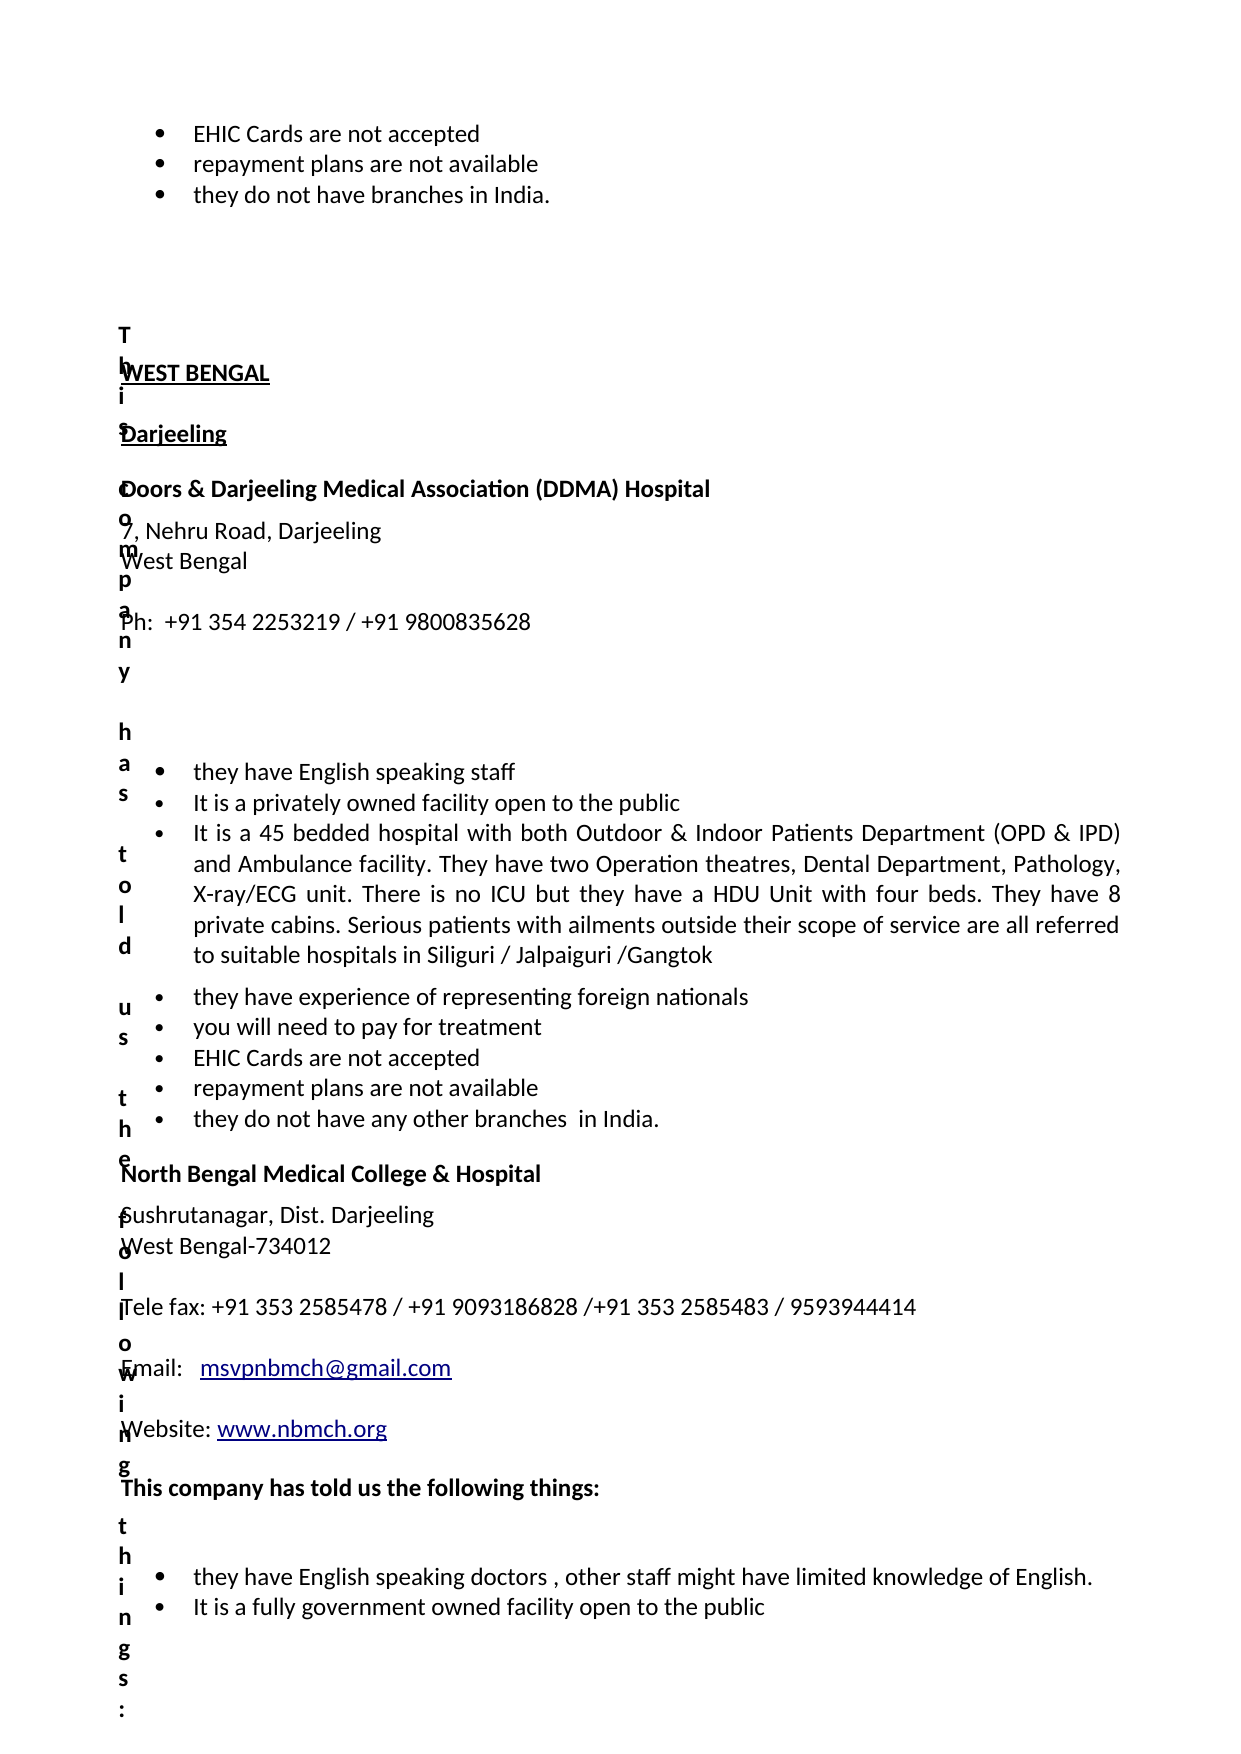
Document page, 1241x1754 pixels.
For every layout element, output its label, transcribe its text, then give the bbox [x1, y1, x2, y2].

list EHIC Cards are not accepted [156, 118, 1122, 149]
list they have experience of representing foreign nationals [156, 981, 1122, 1011]
text Sushrutanagar, Dist. Darjeeling West Bengal-734012 [121, 1199, 1122, 1261]
text WEST BENGAL [121, 357, 1122, 388]
list repayment plans are not available [156, 1072, 1122, 1103]
text 7, Nehru Road, Darjeeling [121, 515, 1122, 545]
list they have English speaking staff [156, 757, 1122, 787]
list It is a 45 bedded hospital with both Outdoor & Indoor Patients Department (OPD & IPD) and Ambulance facility. They have two Operation theatres, Dental Department, Pathology, X-ray/ECG unit. There is no ICU but they have a HDU Unit with four beds. They have 8 private cabins. Serious patients with ailments outside their scope of service are all referred to suitable hospitals in Siliguri / Jalpaiguri /Gangtok [156, 818, 1122, 970]
list It is a fully government owned facility open to the public [156, 1591, 1122, 1622]
subtitle Doors & Darjeeling Medical Association (DDMA) Hospital [121, 474, 1122, 504]
list you will need to pay for treatment [156, 1011, 1122, 1042]
list repayment plans are not available [156, 149, 1122, 179]
list they do not have any other branches in India. [156, 1103, 1122, 1133]
text West Bengal [121, 545, 1122, 576]
list EHIC Cards are not accepted [156, 1042, 1122, 1072]
text Website: www.nbmch.org [121, 1413, 1122, 1444]
subtitle North Bengal Medical College & Hospital [121, 1158, 1122, 1189]
list they do not have branches in India. [156, 179, 1122, 210]
list It is a privately owned facility open to the public [156, 787, 1122, 818]
text Darjeeling [121, 418, 1122, 449]
list they have English speaking doctors , other staff might have limited knowledge of English. [156, 1561, 1122, 1591]
text Ph: +91 354 2253219 / +91 9800835628 [121, 606, 1122, 637]
text This company has told us the following things: [121, 1472, 1122, 1502]
text Tele fax: +91 353 2585478 / +91 9093186828 /+91 353 2585483 / 9593944414 [121, 1291, 1122, 1322]
text Email: msvpnbmch@gmail.com [121, 1352, 1122, 1383]
